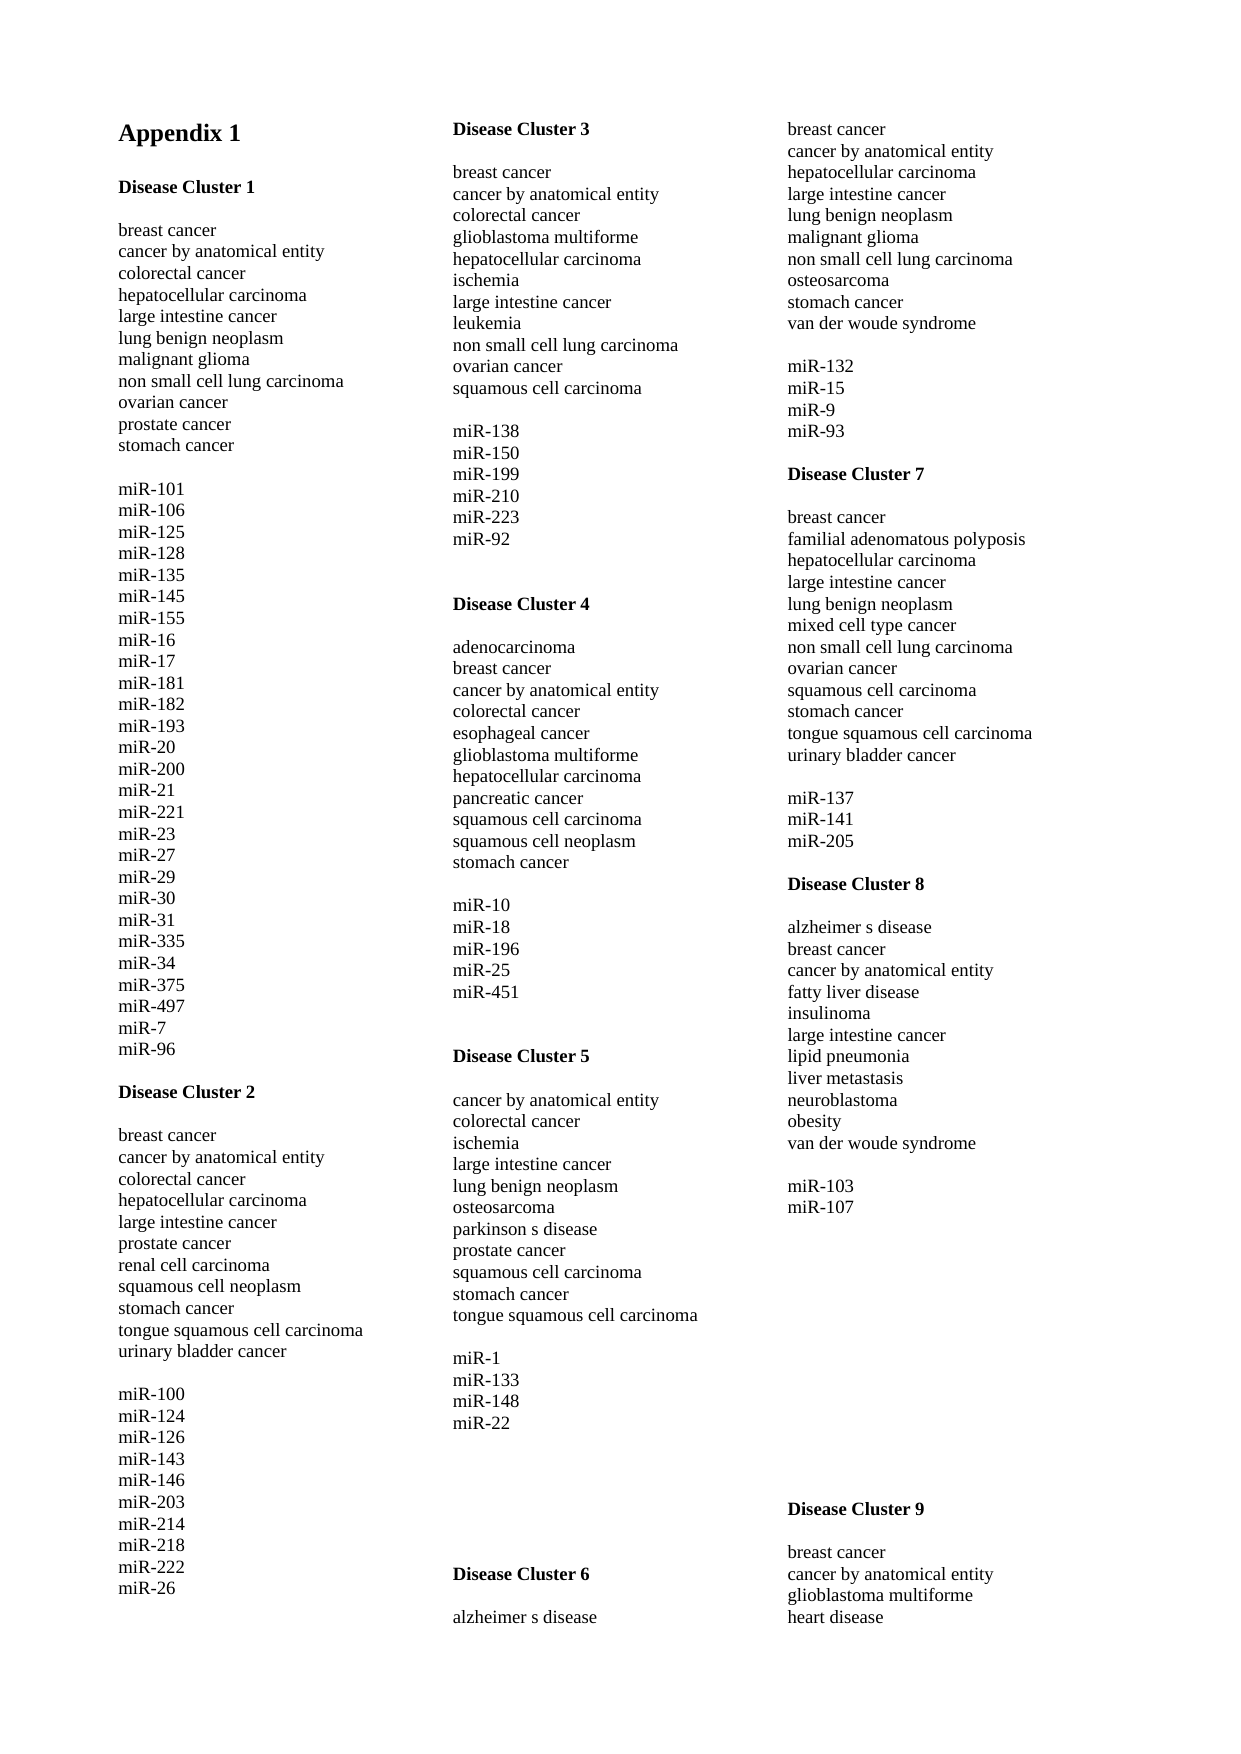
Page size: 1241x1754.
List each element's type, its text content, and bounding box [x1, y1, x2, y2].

text cancer by anatomical entity [118, 1146, 453, 1167]
text miR-155 [118, 607, 453, 628]
text miR-23 [118, 822, 453, 844]
text miR-125 [118, 521, 453, 542]
text squamous cell neoplasm [453, 830, 787, 851]
text cancer by anatomical entity [453, 679, 787, 700]
text stomach cancer [787, 700, 1122, 722]
text tongue squamous cell carcinoma [118, 1318, 453, 1340]
text cancer by anatomical entity [453, 1088, 787, 1110]
text cancer by anatomical entity [787, 1563, 1122, 1584]
text miR-210 [453, 485, 787, 506]
text Disease Cluster 7 [787, 463, 1122, 485]
text miR-126 [118, 1426, 453, 1448]
text miR-221 [118, 801, 453, 822]
text van der woude syndrome [787, 1132, 1122, 1153]
text glioblastoma multiforme [787, 1584, 1122, 1606]
text miR-1 [453, 1347, 787, 1369]
text miR-133 [453, 1369, 787, 1390]
text colorectal cancer [118, 1167, 453, 1189]
text mixed cell type cancer [787, 614, 1122, 636]
text miR-218 [118, 1534, 453, 1556]
text hepatocellular carcinoma [787, 549, 1122, 571]
text miR-132 [787, 355, 1122, 377]
text adenocarcinoma [453, 636, 787, 657]
text large intestine cancer [787, 571, 1122, 592]
text lung benign neoplasm [118, 327, 453, 348]
text miR-21 [118, 779, 453, 801]
text liver metastasis [787, 1067, 1122, 1088]
text miR-146 [118, 1469, 453, 1491]
text lipid pneumonia [787, 1045, 1122, 1067]
text Disease Cluster 5 [453, 1045, 787, 1067]
text large intestine cancer [453, 1153, 787, 1175]
text Disease Cluster 2 [118, 1081, 453, 1103]
text miR-26 [118, 1577, 453, 1599]
text miR-128 [118, 542, 453, 564]
text breast cancer [787, 506, 1122, 528]
text Disease Cluster 1 [118, 176, 453, 197]
text squamous cell carcinoma [453, 808, 787, 830]
text stomach cancer [118, 1297, 453, 1318]
text osteosarcoma [453, 1196, 787, 1218]
text glioblastoma multiforme [453, 226, 787, 247]
text miR-96 [118, 1038, 453, 1060]
text prostate cancer [453, 1239, 787, 1261]
text miR-107 [787, 1196, 1122, 1218]
text squamous cell carcinoma [453, 1261, 787, 1282]
text non small cell lung carcinoma [787, 636, 1122, 657]
text miR-196 [453, 937, 787, 959]
text familial adenomatous polyposis [787, 528, 1122, 549]
text miR-30 [118, 887, 453, 909]
text prostate cancer [118, 1232, 453, 1254]
text malignant glioma [118, 348, 453, 370]
text ovarian cancer [118, 391, 453, 413]
text ovarian cancer [787, 657, 1122, 679]
text breast cancer [118, 1124, 453, 1146]
text esophageal cancer [453, 722, 787, 743]
text breast cancer [453, 657, 787, 679]
text miR-451 [453, 981, 787, 1002]
text miR-10 [453, 894, 787, 916]
text miR-182 [118, 693, 453, 715]
text Disease Cluster 8 [787, 873, 1122, 894]
text hepatocellular carcinoma [118, 1189, 453, 1211]
text miR-17 [118, 650, 453, 672]
text large intestine cancer [787, 1024, 1122, 1045]
text miR-31 [118, 909, 453, 930]
text Disease Cluster 9 [787, 1498, 1122, 1520]
text leukemia [453, 312, 787, 334]
text large intestine cancer [453, 291, 787, 312]
text urinary bladder cancer [787, 743, 1122, 765]
text van der woude syndrome [787, 312, 1122, 334]
text miR-203 [118, 1491, 453, 1512]
text cancer by anatomical entity [453, 183, 787, 204]
text colorectal cancer [118, 262, 453, 283]
text miR-375 [118, 973, 453, 995]
text miR-148 [453, 1390, 787, 1412]
text breast cancer [453, 161, 787, 183]
text stomach cancer [787, 291, 1122, 312]
text neuroblastoma [787, 1088, 1122, 1110]
text miR-29 [118, 866, 453, 887]
text miR-7 [118, 1017, 453, 1038]
text lung benign neoplasm [453, 1175, 787, 1196]
text miR-106 [118, 499, 453, 521]
text large intestine cancer [118, 1211, 453, 1232]
text osteosarcoma [787, 269, 1122, 291]
text miR-124 [118, 1405, 453, 1426]
text breast cancer [787, 937, 1122, 959]
text hepatocellular carcinoma [118, 283, 453, 305]
text cancer by anatomical entity [787, 959, 1122, 981]
text breast cancer [787, 118, 1122, 140]
text stomach cancer [453, 851, 787, 873]
text miR-9 [787, 398, 1122, 420]
text non small cell lung carcinoma [787, 247, 1122, 269]
text miR-200 [118, 758, 453, 779]
text miR-223 [453, 506, 787, 528]
text breast cancer [787, 1541, 1122, 1563]
text miR-214 [118, 1512, 453, 1534]
text pancreatic cancer [453, 787, 787, 808]
text miR-100 [118, 1383, 453, 1405]
text squamous cell carcinoma [787, 679, 1122, 700]
text breast cancer [118, 219, 453, 240]
text miR-150 [453, 442, 787, 463]
text cancer by anatomical entity [118, 240, 453, 262]
text tongue squamous cell carcinoma [787, 722, 1122, 743]
text miR-135 [118, 564, 453, 585]
text colorectal cancer [453, 1110, 787, 1132]
text miR-27 [118, 844, 453, 866]
text miR-22 [453, 1412, 787, 1433]
text miR-205 [787, 830, 1122, 851]
text Appendix 1 [118, 118, 453, 147]
text insulinoma [787, 1002, 1122, 1024]
text miR-16 [118, 628, 453, 650]
text miR-193 [118, 715, 453, 736]
text large intestine cancer [118, 305, 453, 327]
text hepatocellular carcinoma [787, 161, 1122, 183]
text miR-18 [453, 916, 787, 937]
text colorectal cancer [453, 700, 787, 722]
text miR-93 [787, 420, 1122, 442]
text large intestine cancer [787, 183, 1122, 204]
text hepatocellular carcinoma [453, 765, 787, 787]
text fatty liver disease [787, 981, 1122, 1002]
text miR-101 [118, 477, 453, 499]
text parkinson s disease [453, 1218, 787, 1239]
text miR-335 [118, 930, 453, 952]
text miR-34 [118, 952, 453, 973]
text miR-143 [118, 1448, 453, 1469]
text non small cell lung carcinoma [453, 334, 787, 355]
text colorectal cancer [453, 204, 787, 226]
text ischemia [453, 1132, 787, 1153]
text miR-181 [118, 672, 453, 693]
text stomach cancer [118, 434, 453, 456]
text glioblastoma multiforme [453, 743, 787, 765]
text miR-141 [787, 808, 1122, 830]
text miR-138 [453, 420, 787, 442]
text miR-497 [118, 995, 453, 1017]
text squamous cell carcinoma [453, 377, 787, 398]
text non small cell lung carcinoma [118, 370, 453, 391]
text alzheimer s disease [787, 916, 1122, 937]
text alzheimer s disease [453, 1606, 787, 1627]
text Disease Cluster 4 [453, 592, 787, 614]
text hepatocellular carcinoma [453, 247, 787, 269]
text malignant glioma [787, 226, 1122, 247]
text obesity [787, 1110, 1122, 1132]
text miR-92 [453, 528, 787, 549]
text miR-25 [453, 959, 787, 981]
text miR-145 [118, 585, 453, 607]
text Disease Cluster 6 [453, 1563, 787, 1584]
text squamous cell neoplasm [118, 1275, 453, 1297]
text ovarian cancer [453, 355, 787, 377]
text tongue squamous cell carcinoma [453, 1304, 787, 1326]
text urinary bladder cancer [118, 1340, 453, 1362]
text lung benign neoplasm [787, 592, 1122, 614]
text ischemia [453, 269, 787, 291]
text miR-137 [787, 787, 1122, 808]
text Disease Cluster 3 [453, 118, 787, 140]
text renal cell carcinoma [118, 1254, 453, 1275]
text miR-222 [118, 1556, 453, 1577]
text miR-199 [453, 463, 787, 485]
text lung benign neoplasm [787, 204, 1122, 226]
text heart disease [787, 1606, 1122, 1627]
text prostate cancer [118, 413, 453, 434]
text cancer by anatomical entity [787, 140, 1122, 161]
text miR-103 [787, 1175, 1122, 1196]
text miR-20 [118, 736, 453, 758]
text miR-15 [787, 377, 1122, 398]
text stomach cancer [453, 1282, 787, 1304]
